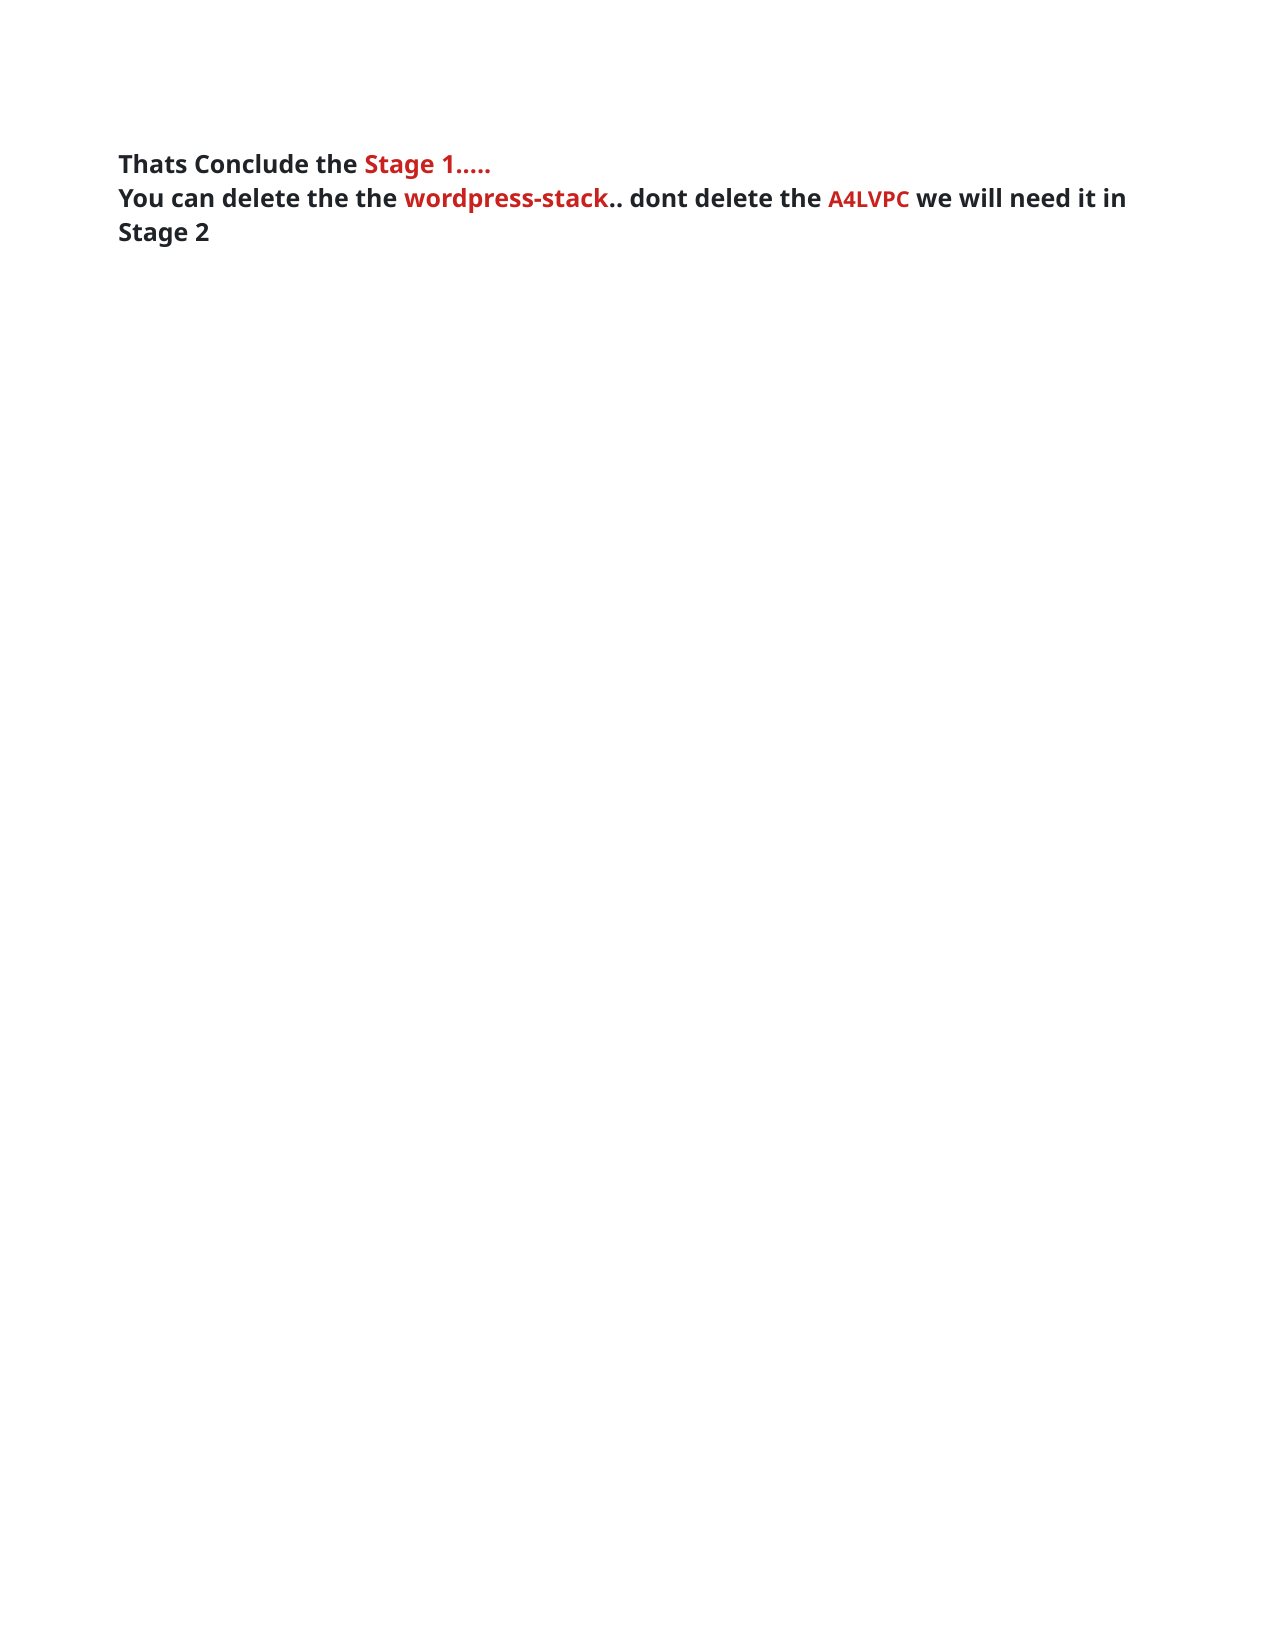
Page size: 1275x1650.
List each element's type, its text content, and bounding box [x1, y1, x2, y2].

text You can delete the the wordpress-stack.. dont delete the A4LVPC we will need it in Stage 2 [118, 181, 1157, 249]
text Thats Conclude the Stage 1..... [118, 146, 1157, 181]
